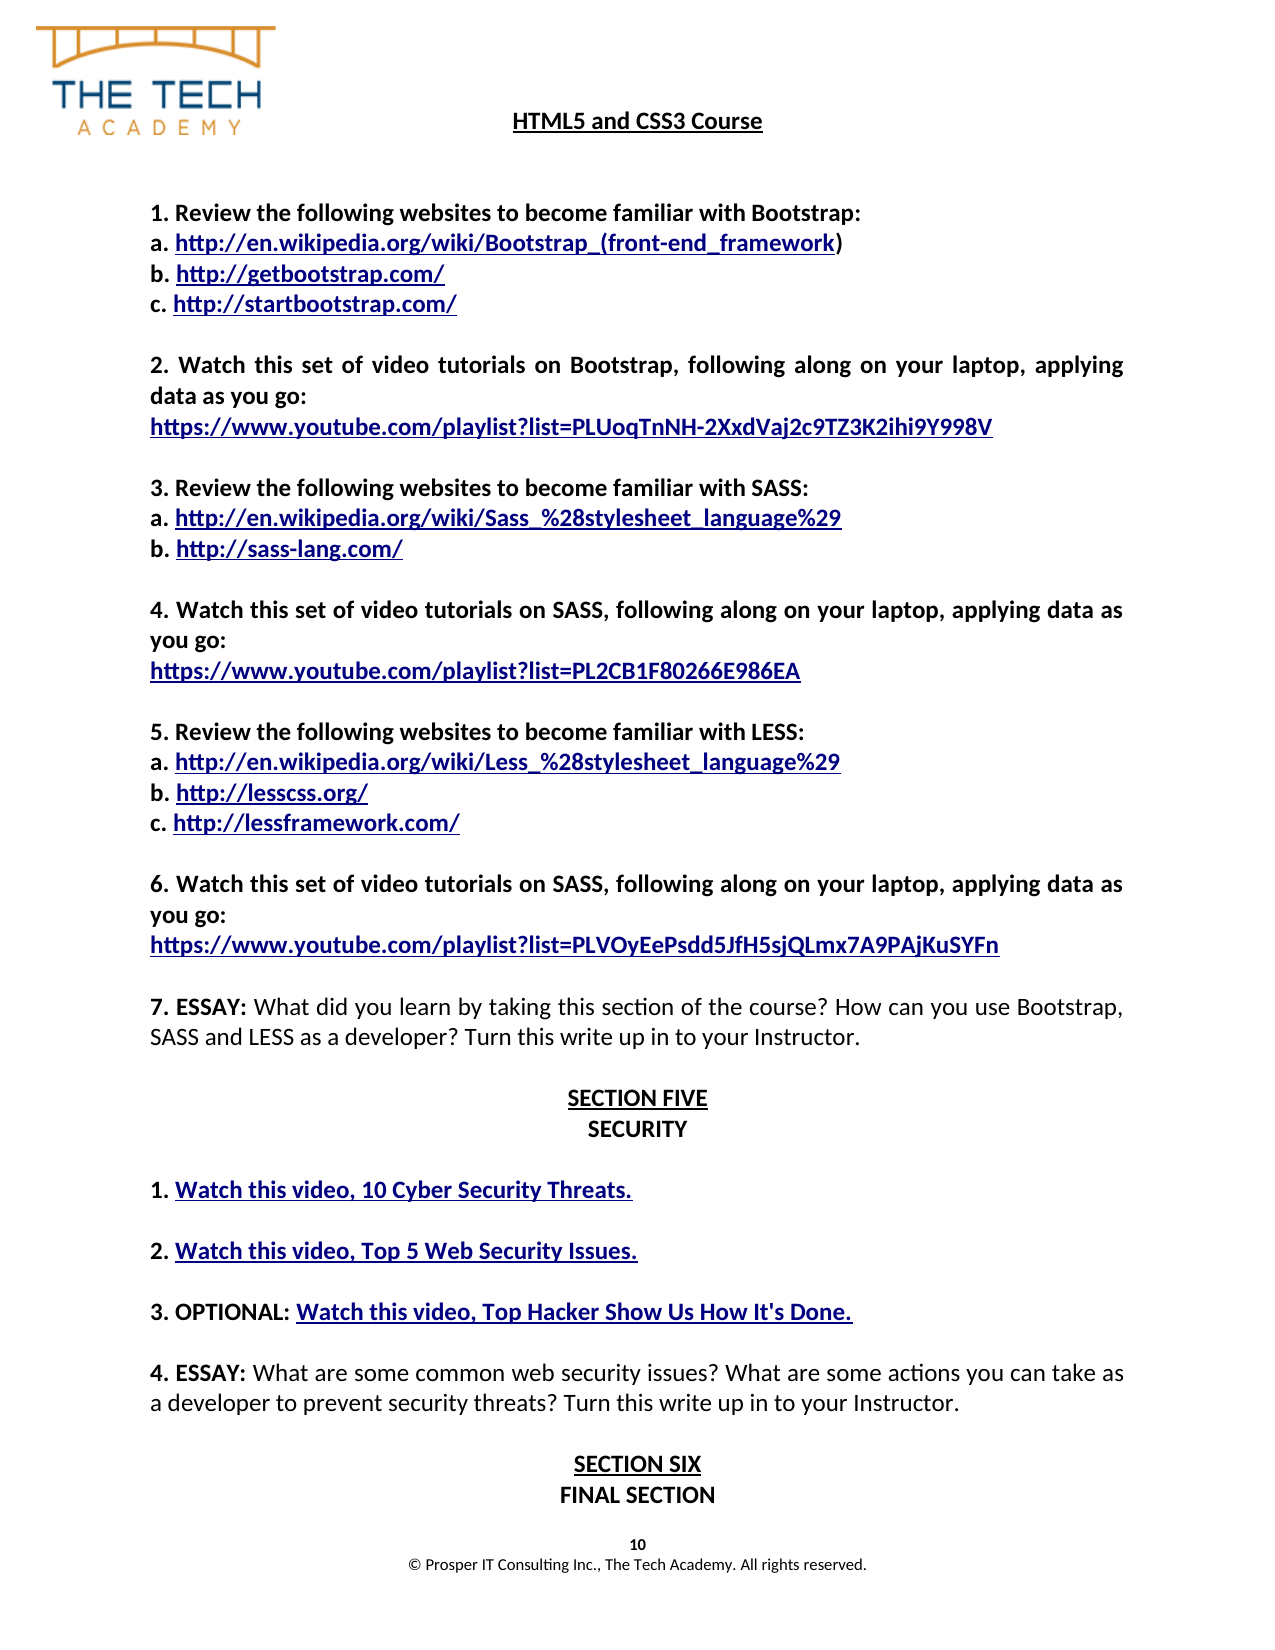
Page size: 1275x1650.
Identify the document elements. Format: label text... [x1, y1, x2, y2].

text SECTION SIX [150, 1448, 1125, 1479]
text 2. Watch this set of video tutorials on Bootstrap, following along on your laptop, applying data as you go: [150, 350, 1125, 411]
text a. http://en.wikipedia.org/wiki/Less_%28stylesheet_language%29 [150, 746, 1125, 777]
text b. http://getbootstrap.com/ [150, 258, 1125, 289]
text 4. ESSAY: What are some common web security issues? What are some actions you can take as a developer to prevent security threats? Turn this write up in to your Instructor. [150, 1357, 1125, 1418]
text a. http://en.wikipedia.org/wiki/Sass_%28stylesheet_language%29 [150, 502, 1125, 533]
text 4. Watch this set of video tutorials on SASS, following along on your laptop, applying data as you go: [150, 594, 1125, 655]
text 6. Watch this set of video tutorials on SASS, following along on your laptop, applying data as you go: [150, 868, 1125, 929]
text https://www.youtube.com/playlist?list=PL2CB1F80266E986EA [150, 655, 1125, 685]
text b. http://lesscss.org/ [150, 777, 1125, 807]
text 3. OPTIONAL: Watch this video, Top Hacker Show Us How It's Done. [150, 1296, 1125, 1326]
text https://www.youtube.com/playlist?list=PLUoqTnNH-2XxdVaj2c9TZ3K2ihi9Y998V [150, 411, 1125, 441]
text a. http://en.wikipedia.org/wiki/Bootstrap_(front-end_framework) [150, 228, 1125, 258]
picture [36, 26, 276, 135]
text 5. Review the following websites to become familiar with LESS: [150, 716, 1125, 746]
text SECURITY [150, 1113, 1125, 1143]
text c. http://lessframework.com/ [150, 807, 1125, 838]
text 1. Review the following websites to become familiar with Bootstrap: [150, 197, 1125, 228]
text b. http://sass-lang.com/ [150, 533, 1125, 563]
text 3. Review the following websites to become familiar with SASS: [150, 472, 1125, 502]
text 1. Watch this video, 10 Cyber Security Threats. [150, 1174, 1125, 1204]
text 7. ESSAY: What did you learn by taking this section of the course? How can you use Bootstrap, SASS and LESS as a developer? Turn this write up in to your Instructor. [150, 991, 1125, 1052]
text c. http://startbootstrap.com/ [150, 289, 1125, 319]
text https://www.youtube.com/playlist?list=PLVOyEePsdd5JfH5sjQLmx7A9PAjKuSYFn [150, 929, 1125, 960]
text SECTION FIVE [150, 1082, 1125, 1113]
text 2. Watch this video, Top 5 Web Security Issues. [150, 1235, 1125, 1265]
text FINAL SECTION [150, 1479, 1125, 1509]
